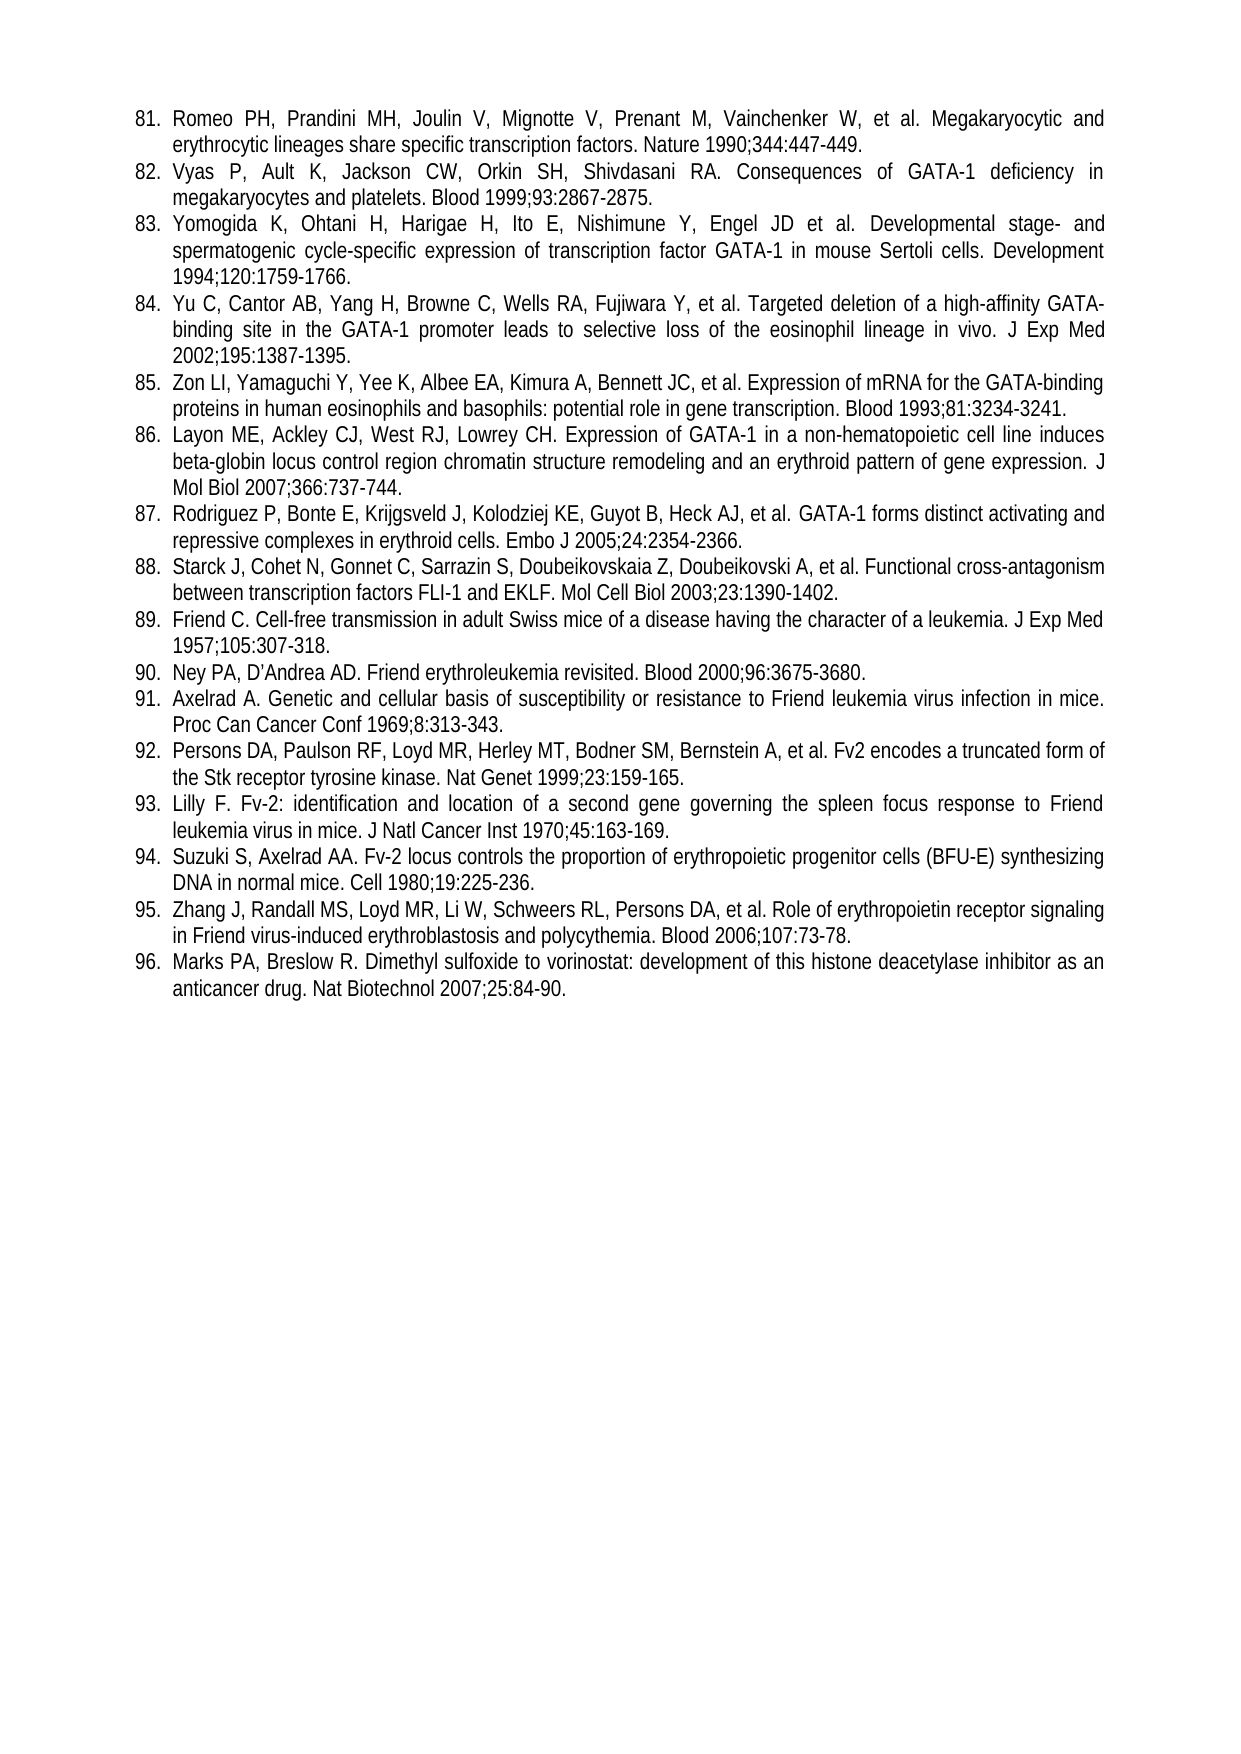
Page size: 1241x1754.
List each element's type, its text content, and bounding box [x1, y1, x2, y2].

list Marks PA, Breslow R. Dimethyl sulfoxide to vorinostat: development of this histone deacetylase inhibitor as an anticancer drug. Nat Biotechnol 2007;25:84-90. [135, 948, 1105, 1001]
list Lilly F. Fv-2: identification and location of a second gene governing the spleen focus response to Friend leukemia virus in mice. J Natl Cancer Inst 1970;45:163-169. [135, 790, 1105, 843]
list Zon LI, Yamaguchi Y, Yee K, Albee EA, Kimura A, Bennett JC, et al. Expression of mRNA for the GATA-binding proteins in human eosinophils and basophils: potential role in gene transcription. Blood 1993;81:3234-3241. [135, 368, 1105, 421]
list Starck J, Cohet N, Gonnet C, Sarrazin S, Doubeikovskaia Z, Doubeikovski A, et al. Functional cross-antagonism between transcription factors FLI-1 and EKLF. Mol Cell Biol 2003;23:1390-1402. [135, 553, 1105, 606]
list Romeo PH, Prandini MH, Joulin V, Mignotte V, Prenant M, Vainchenker W, et al. Megakaryocytic and erythrocytic lineages share specific transcription factors. Nature 1990;344:447-449. [135, 105, 1105, 158]
list Persons DA, Paulson RF, Loyd MR, Herley MT, Bodner SM, Bernstein A, et al. Fv2 encodes a truncated form of the Stk receptor tyrosine kinase. Nat Genet 1999;23:159-165. [135, 737, 1105, 790]
list Friend C. Cell-free transmission in adult Swiss mice of a disease having the character of a leukemia. J Exp Med 1957;105:307-318. [135, 606, 1105, 658]
list Axelrad A. Genetic and cellular basis of susceptibility or resistance to Friend leukemia virus infection in mice. Proc Can Cancer Conf 1969;8:313-343. [135, 685, 1105, 737]
list Rodriguez P, Bonte E, Krijgsveld J, Kolodziej KE, Guyot B, Heck AJ, et al. GATA-1 forms distinct activating and repressive complexes in erythroid cells. Embo J 2005;24:2354-2366. [135, 500, 1105, 553]
list Suzuki S, Axelrad AA. Fv-2 locus controls the proportion of erythropoietic progenitor cells (BFU-E) synthesizing DNA in normal mice. Cell 1980;19:225-236. [135, 843, 1105, 896]
list Layon ME, Ackley CJ, West RJ, Lowrey CH. Expression of GATA-1 in a non-hematopoietic cell line induces beta-globin locus control region chromatin structure remodeling and an erythroid pattern of gene expression. J Mol Biol 2007;366:737-744. [135, 421, 1105, 500]
list Zhang J, Randall MS, Loyd MR, Li W, Schweers RL, Persons DA, et al. Role of erythropoietin receptor signaling in Friend virus-induced erythroblastosis and polycythemia. Blood 2006;107:73-78. [135, 896, 1105, 948]
list Vyas P, Ault K, Jackson CW, Orkin SH, Shivdasani RA. Consequences of GATA-1 deficiency in megakaryocytes and platelets. Blood 1999;93:2867-2875. [135, 158, 1105, 210]
list Yu C, Cantor AB, Yang H, Browne C, Wells RA, Fujiwara Y, et al. Targeted deletion of a high-affinity GATA-binding site in the GATA-1 promoter leads to selective loss of the eosinophil lineage in vivo. J Exp Med 2002;195:1387-1395. [135, 289, 1105, 368]
list Yomogida K, Ohtani H, Harigae H, Ito E, Nishimune Y, Engel JD et al. Developmental stage- and spermatogenic cycle-specific expression of transcription factor GATA-1 in mouse Sertoli cells. Development 1994;120:1759-1766. [135, 210, 1105, 289]
list Ney PA, D’Andrea AD. Friend erythroleukemia revisited. Blood 2000;96:3675-3680. [135, 658, 1105, 685]
